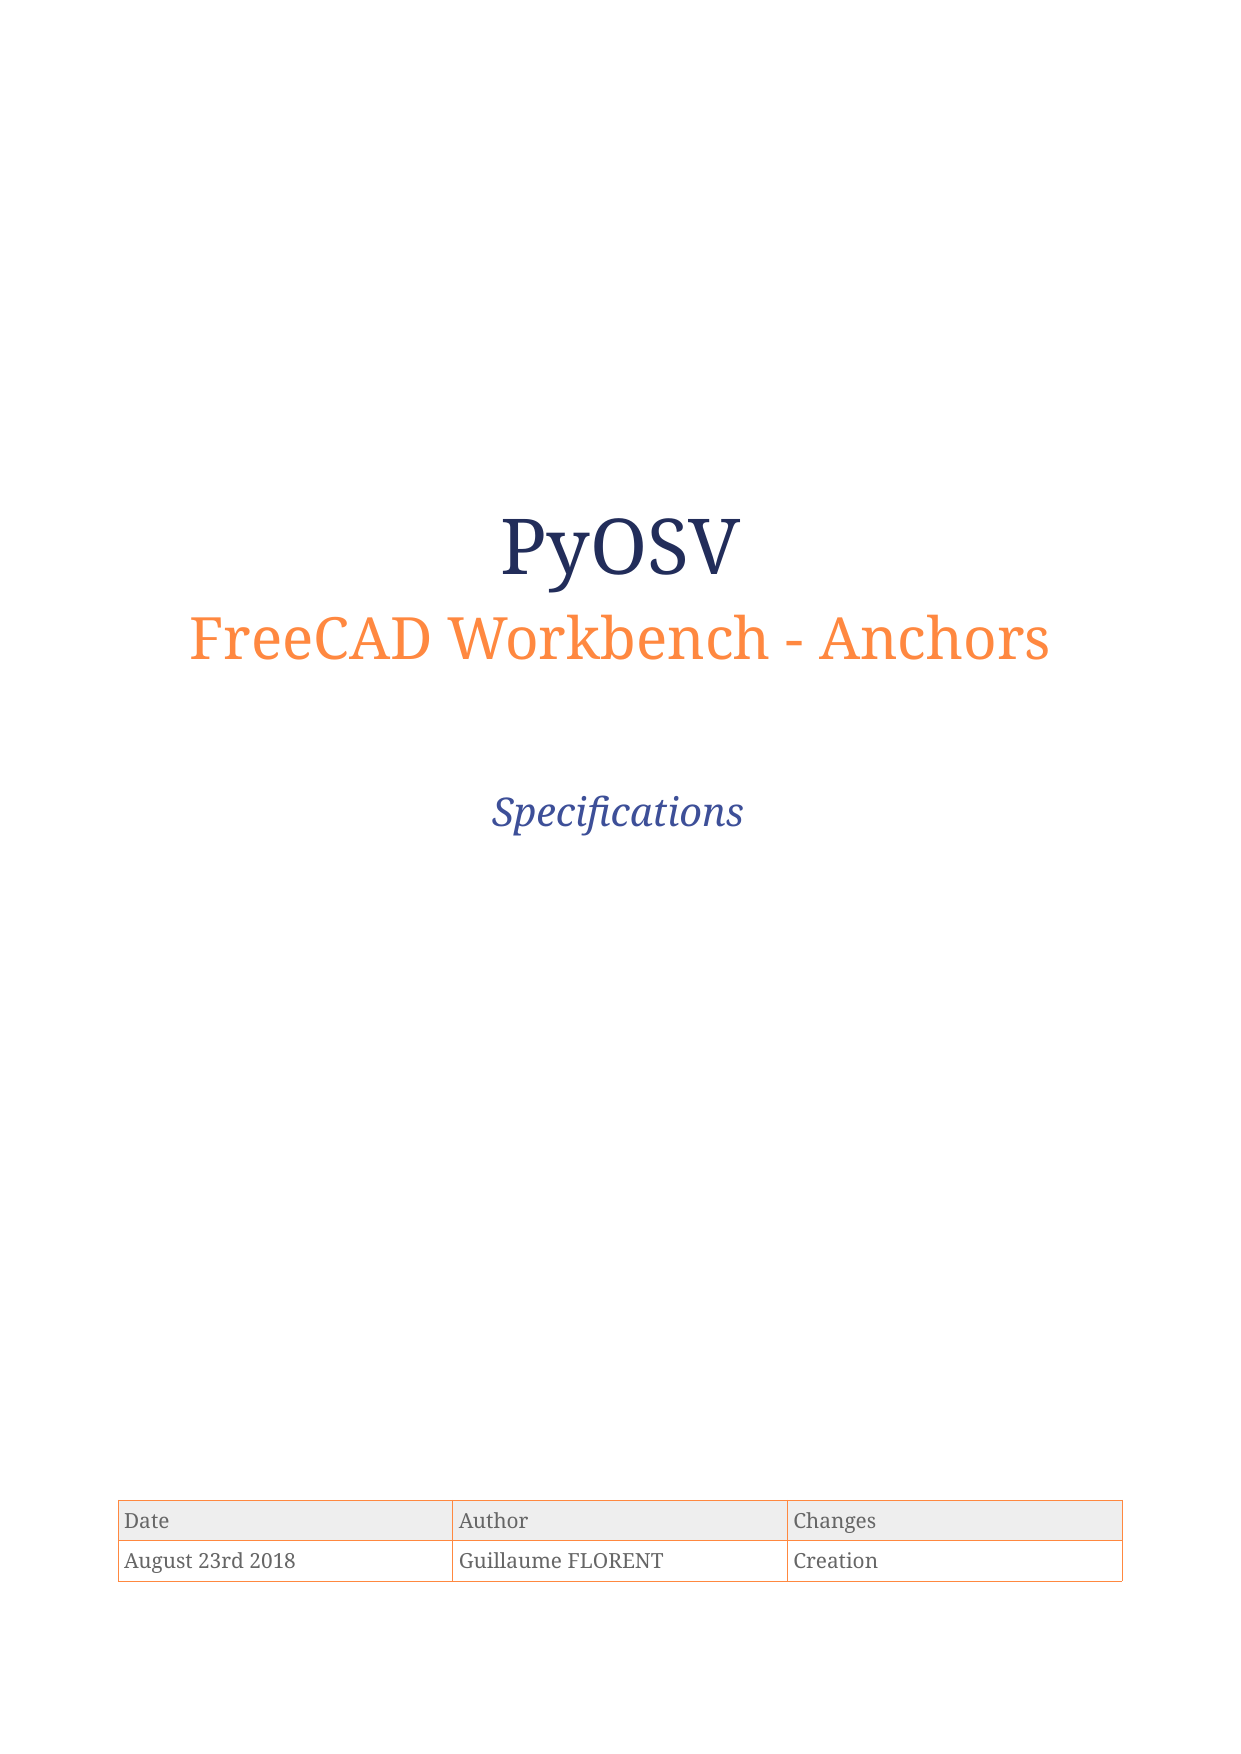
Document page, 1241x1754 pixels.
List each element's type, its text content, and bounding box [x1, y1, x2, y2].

table_header Date [119, 1501, 452, 1540]
text FreeCAD Workbench - Anchors [118, 597, 1122, 676]
table_header Author [453, 1501, 787, 1540]
table_cell August 23rd 2018 [119, 1541, 452, 1581]
table_cell Guillaume FLORENT [453, 1541, 787, 1581]
text Specifications [118, 784, 1122, 838]
text PyOSV [118, 492, 1122, 597]
table_header Changes [788, 1501, 1122, 1540]
table_cell Creation [788, 1541, 1122, 1581]
